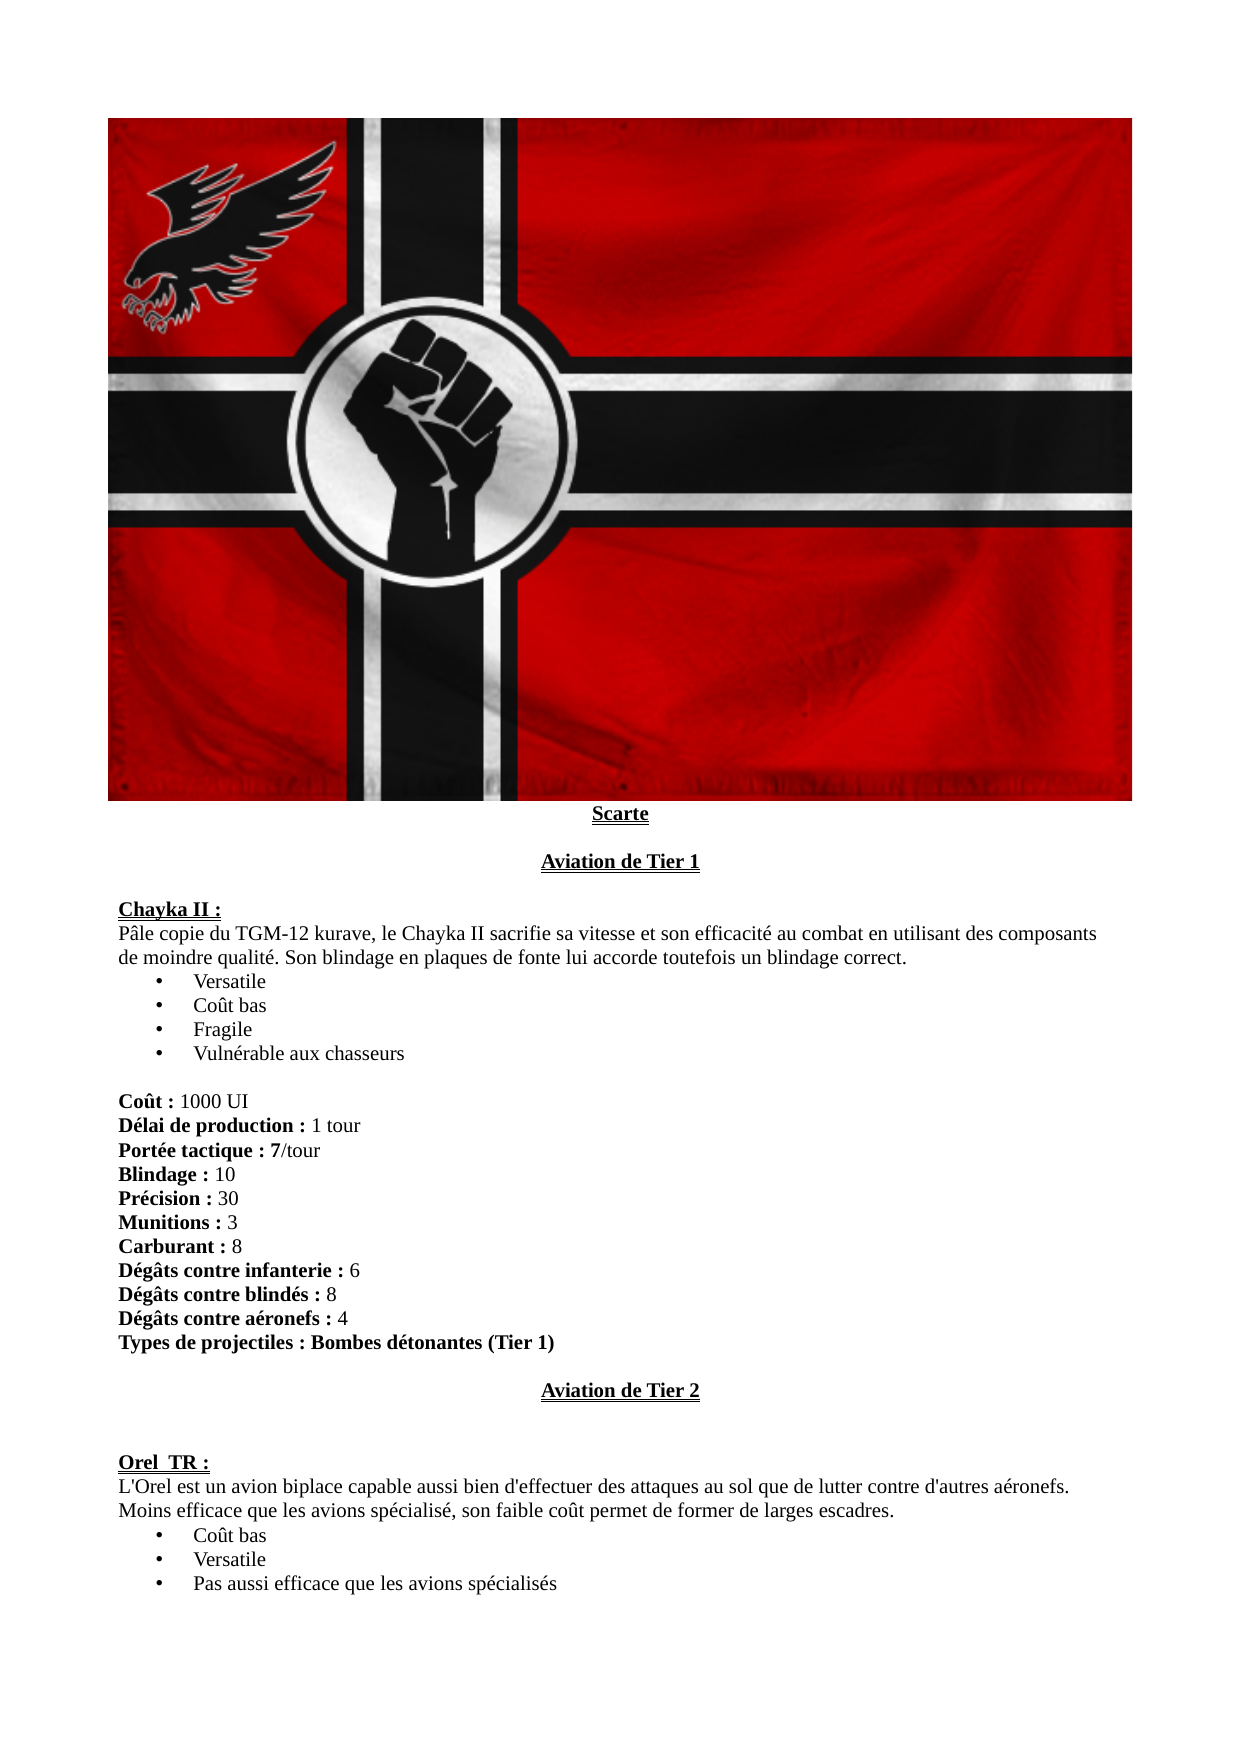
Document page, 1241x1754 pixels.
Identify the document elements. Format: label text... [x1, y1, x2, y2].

text Dégâts contre blindés : 8 [118, 1282, 1122, 1306]
list Coût bas [156, 1522, 1122, 1547]
text Aviation de Tier 1 [118, 849, 1122, 873]
text Blindage : 10 [118, 1162, 1122, 1186]
text Munitions : 3 [118, 1210, 1122, 1234]
list Versatile [156, 1547, 1122, 1571]
text Coût : 1000 UI [118, 1089, 1122, 1113]
list Vulnérable aux chasseurs [156, 1041, 1122, 1065]
text Carburant : 8 [118, 1234, 1122, 1258]
text Pâle copie du TGM-12 kurave, le Chayka II sacrifie sa vitesse et son efficacité au combat en utilisant des composants de moindre qualité. Son blindage en plaques de fonte lui accorde toutefois un blindage correct. [118, 921, 1122, 969]
list Versatile [156, 969, 1122, 993]
list Fragile [156, 1017, 1122, 1041]
list Coût bas [156, 993, 1122, 1017]
text Scarte [118, 801, 1122, 825]
text Chayka II : [118, 897, 1122, 921]
text Délai de production : 1 tour [118, 1113, 1122, 1137]
text Types de projectiles : Bombes détonantes (Tier 1) [118, 1330, 1122, 1354]
text L'Orel est un avion biplace capable aussi bien d'effectuer des attaques au sol que de lutter contre d'autres aéronefs. Moins efficace que les avions spécialisé, son faible coût permet de former de larges escadres. [118, 1474, 1122, 1522]
text Précision : 30 [118, 1186, 1122, 1210]
text Orel TR : [118, 1450, 1122, 1474]
picture [108, 118, 1133, 801]
text Aviation de Tier 2 [118, 1378, 1122, 1402]
text Dégâts contre aéronefs : 4 [118, 1306, 1122, 1330]
list Pas aussi efficace que les avions spécialisés [156, 1571, 1122, 1595]
text Dégâts contre infanterie : 6 [118, 1258, 1122, 1282]
text Portée tactique : 7/tour [118, 1137, 1122, 1162]
